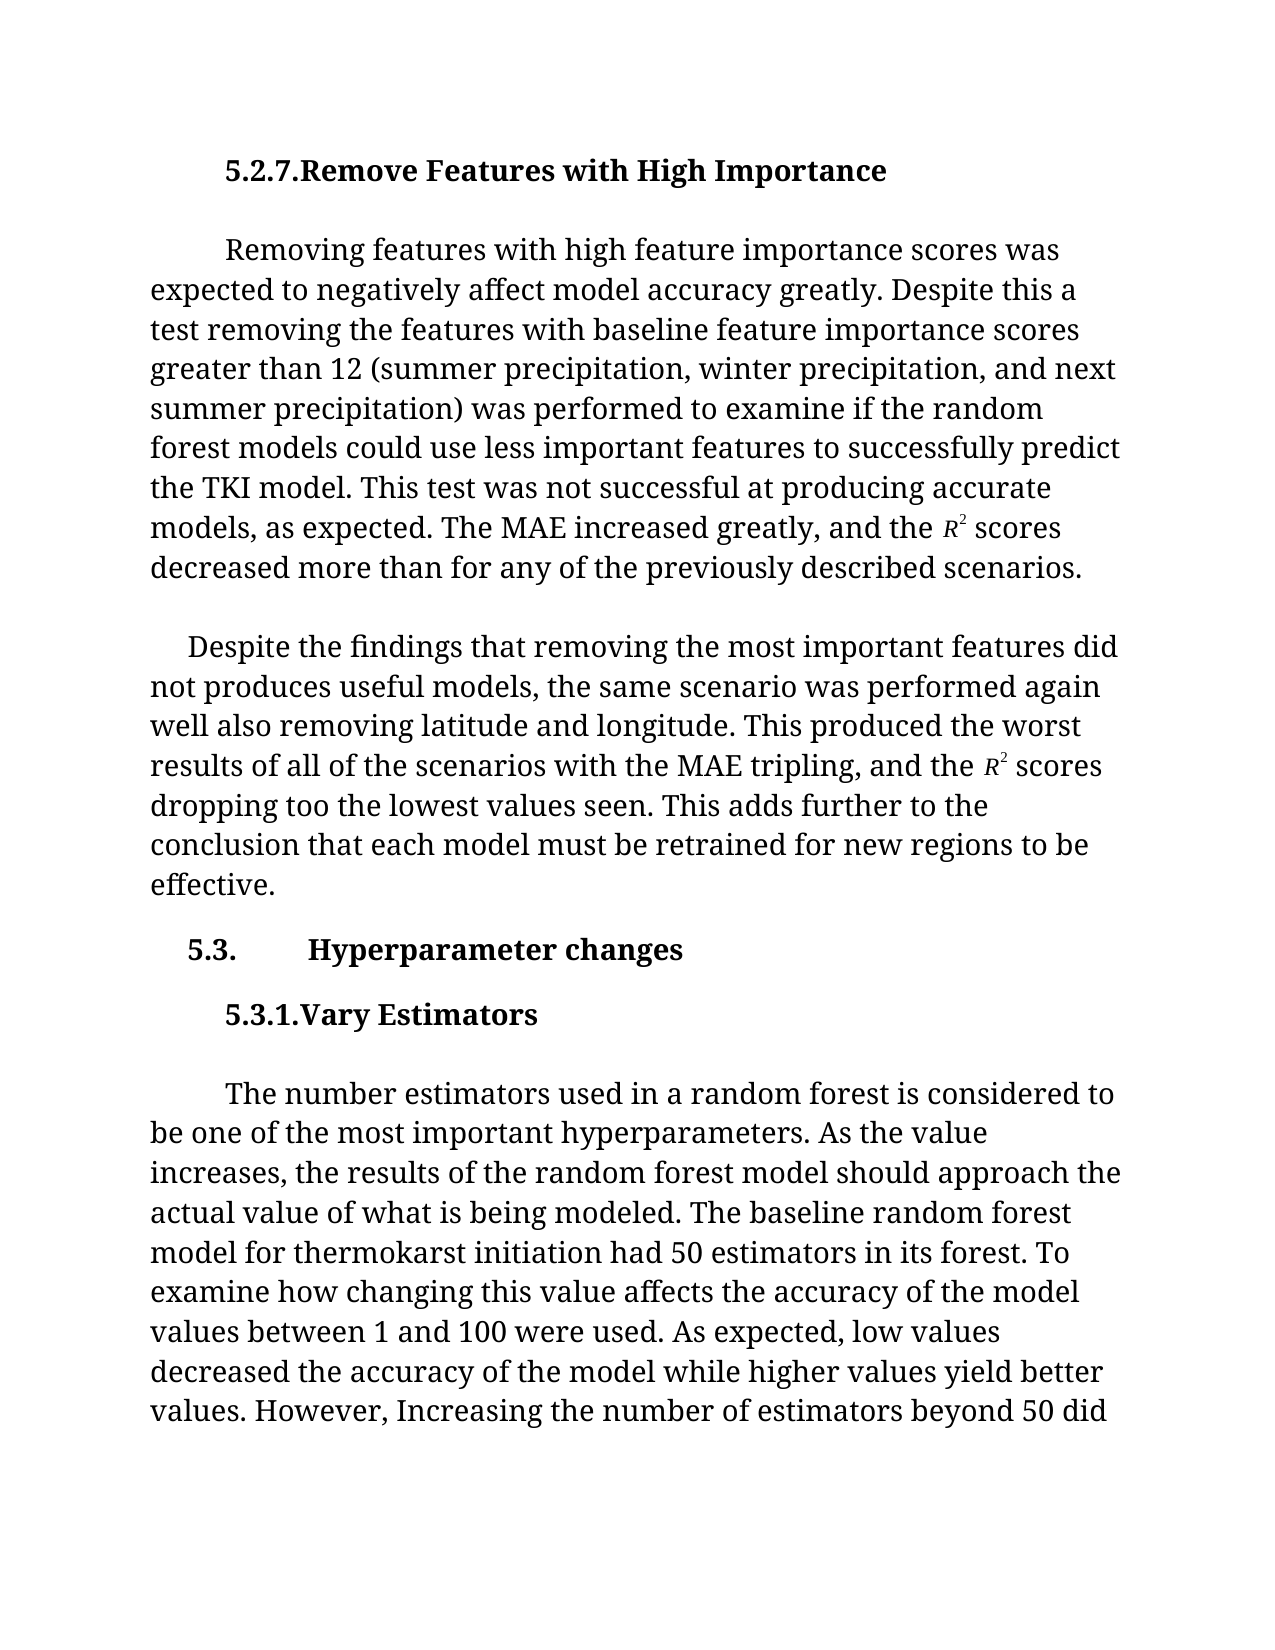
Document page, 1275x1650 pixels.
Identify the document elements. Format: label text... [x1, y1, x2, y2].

text Despite the findings that removing the most important features did not produces useful models, the same scenario was performed again well also removing latitude and longitude. This produced the worst results of all of the scenarios with the MAE tripling, and the scores dropping too the lowest values seen. This adds further to the conclusion that each model must be retrained for new regions to be effective. [150, 626, 1125, 904]
text The number estimators used in a random forest is considered to be one of the most important hyperparameters. As the value increases, the results of the random forest model should approach the actual value of what is being modeled. The baseline random forest model for thermokarst initiation had 50 estimators in its forest. To examine how changing this value affects the accuracy of the model values between 1 and 100 were used. As expected, low values decreased the accuracy of the model while higher values yield better values. However, Increasing the number of estimators beyond 50 did [150, 1073, 1125, 1430]
subtitle Hyperparameter changes [187, 929, 1125, 969]
text Removing features with high feature importance scores was expected to negatively affect model accuracy greatly. Despite this a test removing the features with baseline feature importance scores greater than 12 (summer precipitation, winter precipitation, and next summer precipitation) was performed to examine if the random forest models could use less important features to successfully predict the TKI model. This test was not successful at producing accurate models, as expected. The MAE increased greatly, and the scores decreased more than for any of the previously described scenarios. [150, 229, 1125, 587]
subtitle Remove Features with High Importance [225, 150, 1125, 190]
subtitle Vary Estimators [225, 994, 1125, 1033]
